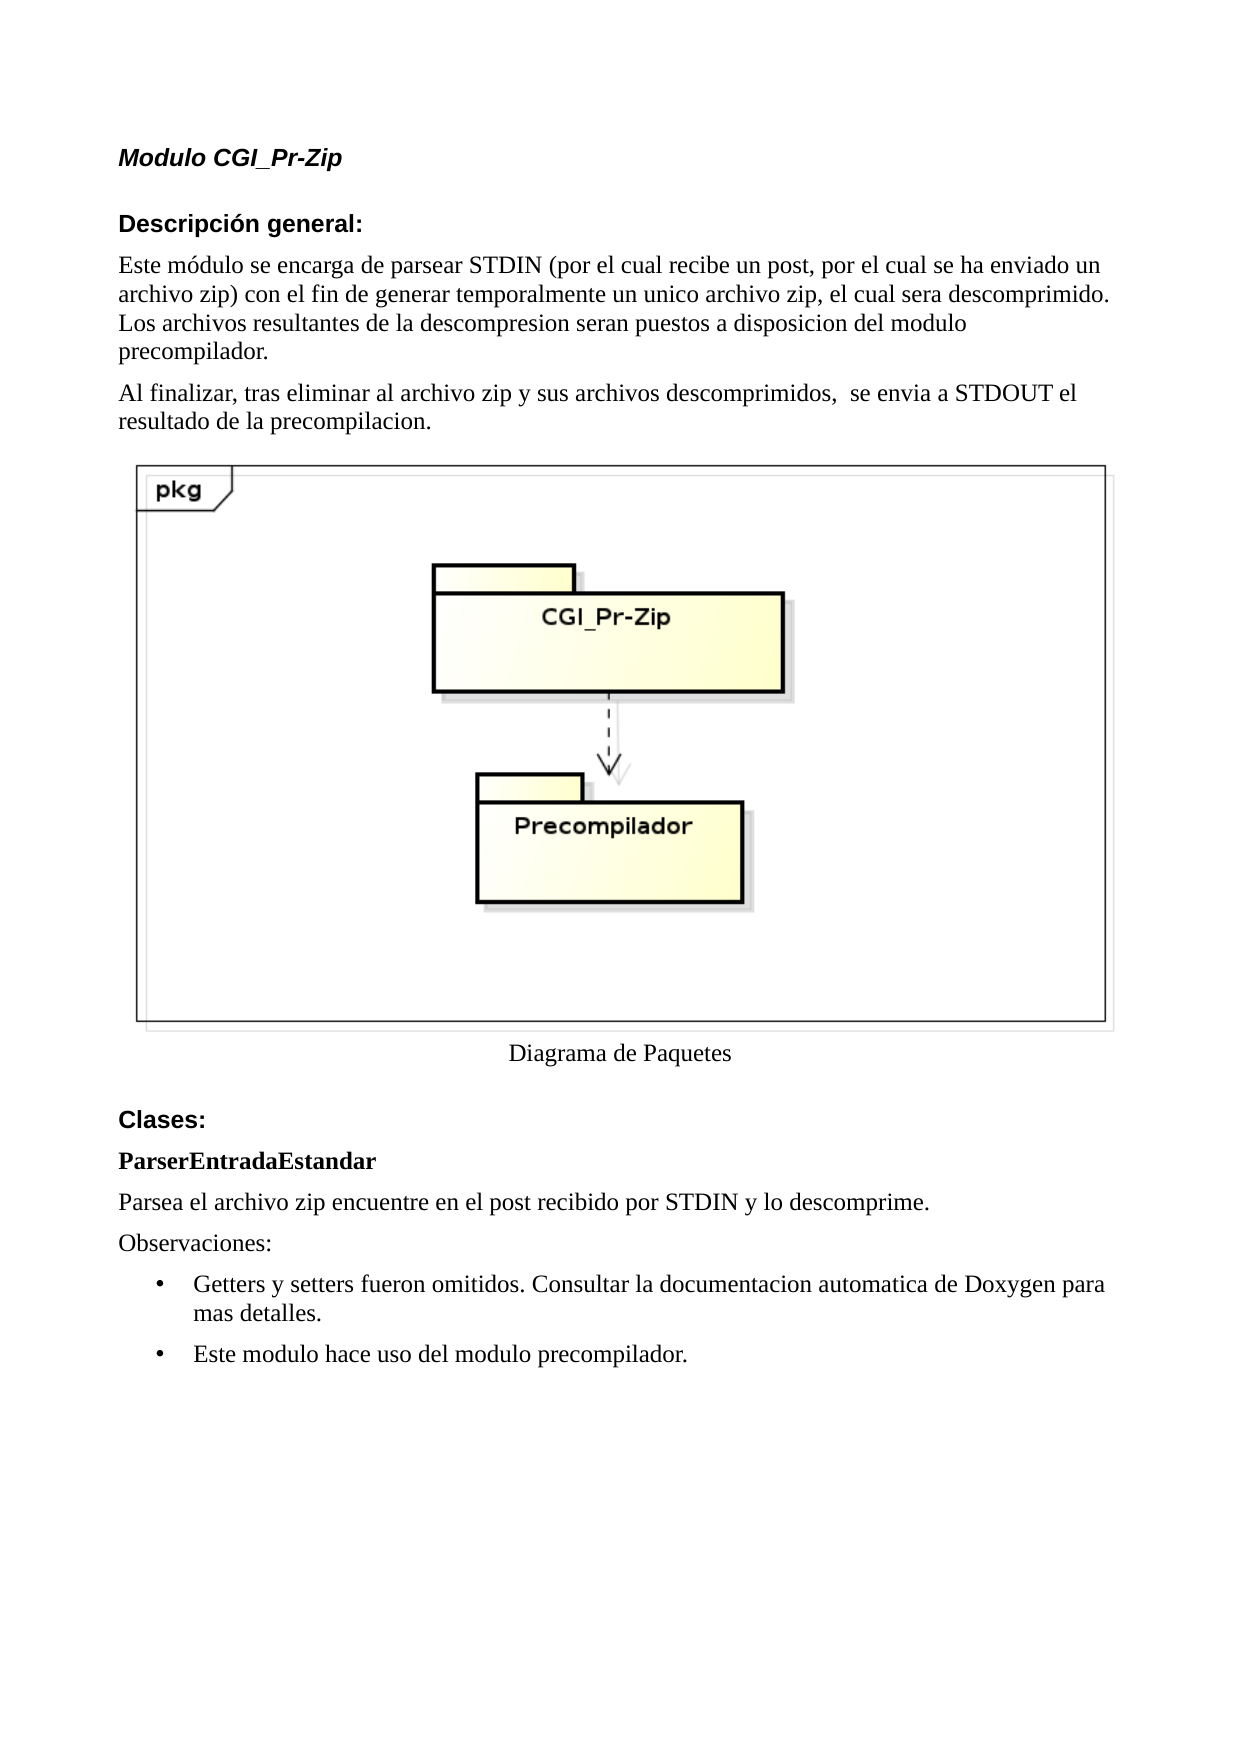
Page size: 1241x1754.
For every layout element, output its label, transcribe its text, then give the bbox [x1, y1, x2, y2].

text Observaciones: [118, 1228, 1122, 1257]
subtitle Descripción general: [118, 209, 1122, 238]
text ParserEntradaEstandar [118, 1146, 1122, 1174]
list Este modulo hace uso del modulo precompilador. [156, 1339, 1122, 1368]
text Diagrama de Paquetes [118, 1039, 1122, 1067]
subtitle Modulo CGI_Pr-Zip [118, 143, 1122, 172]
list Getters y setters fueron omitidos. Consultar la documentacion automatica de Doxygen para mas detalles. [156, 1269, 1122, 1327]
text Al finalizar, tras eliminar al archivo zip y sus archivos descomprimidos, se envia a STDOUT el resultado de la precompilacion. [118, 378, 1122, 435]
subtitle Clases: [118, 1105, 1122, 1133]
text Parsea el archivo zip encuentre en el post recibido por STDIN y lo descomprime. [118, 1187, 1122, 1216]
picture [118, 447, 1123, 1039]
text Este módulo se encarga de parsear STDIN (por el cual recibe un post, por el cual se ha enviado un archivo zip) con el fin de generar temporalmente un unico archivo zip, el cual sera descomprimido. Los archivos resultantes de la descompresion seran puestos a disposicion del modulo precompilador. [118, 250, 1122, 365]
